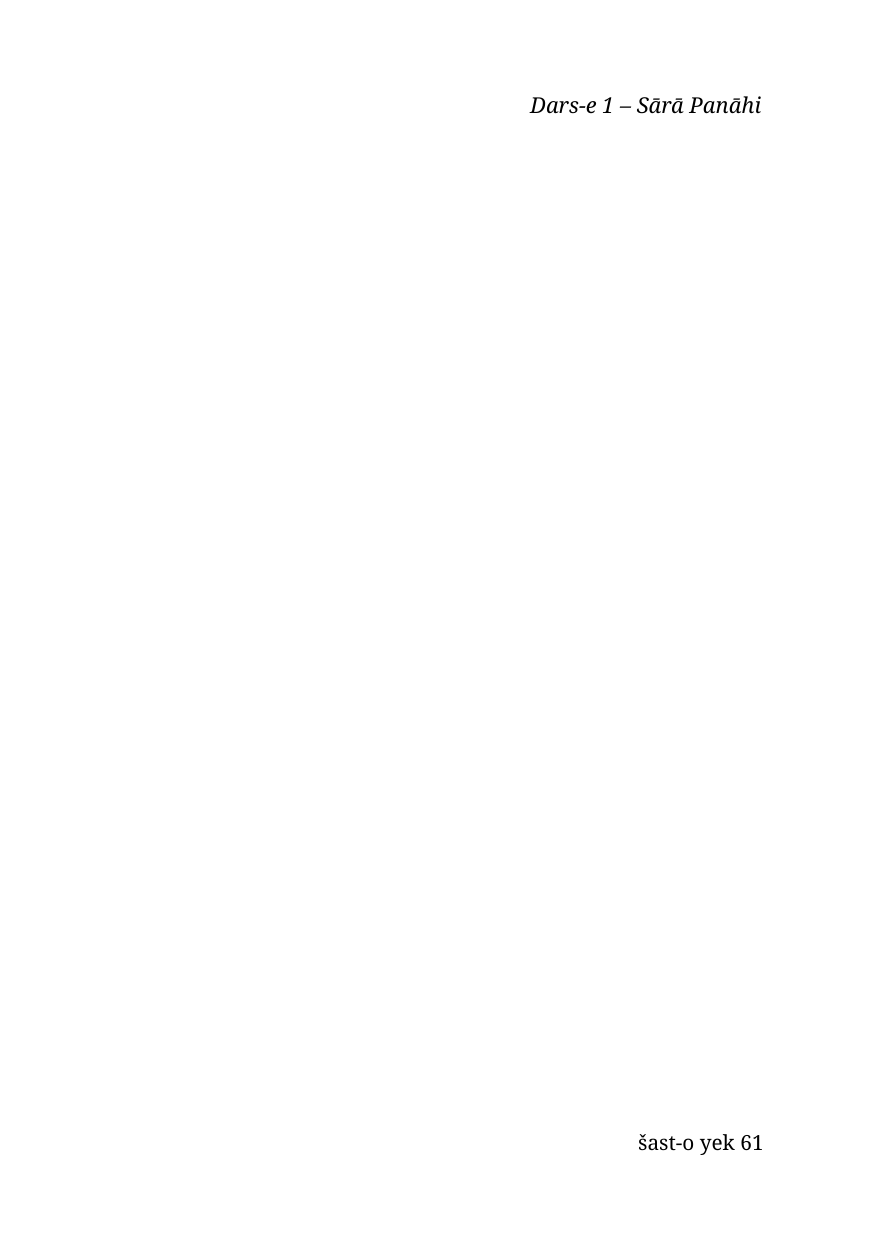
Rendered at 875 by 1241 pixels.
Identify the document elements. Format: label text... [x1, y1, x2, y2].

text šast-o yek 61 [111, 1128, 763, 1157]
